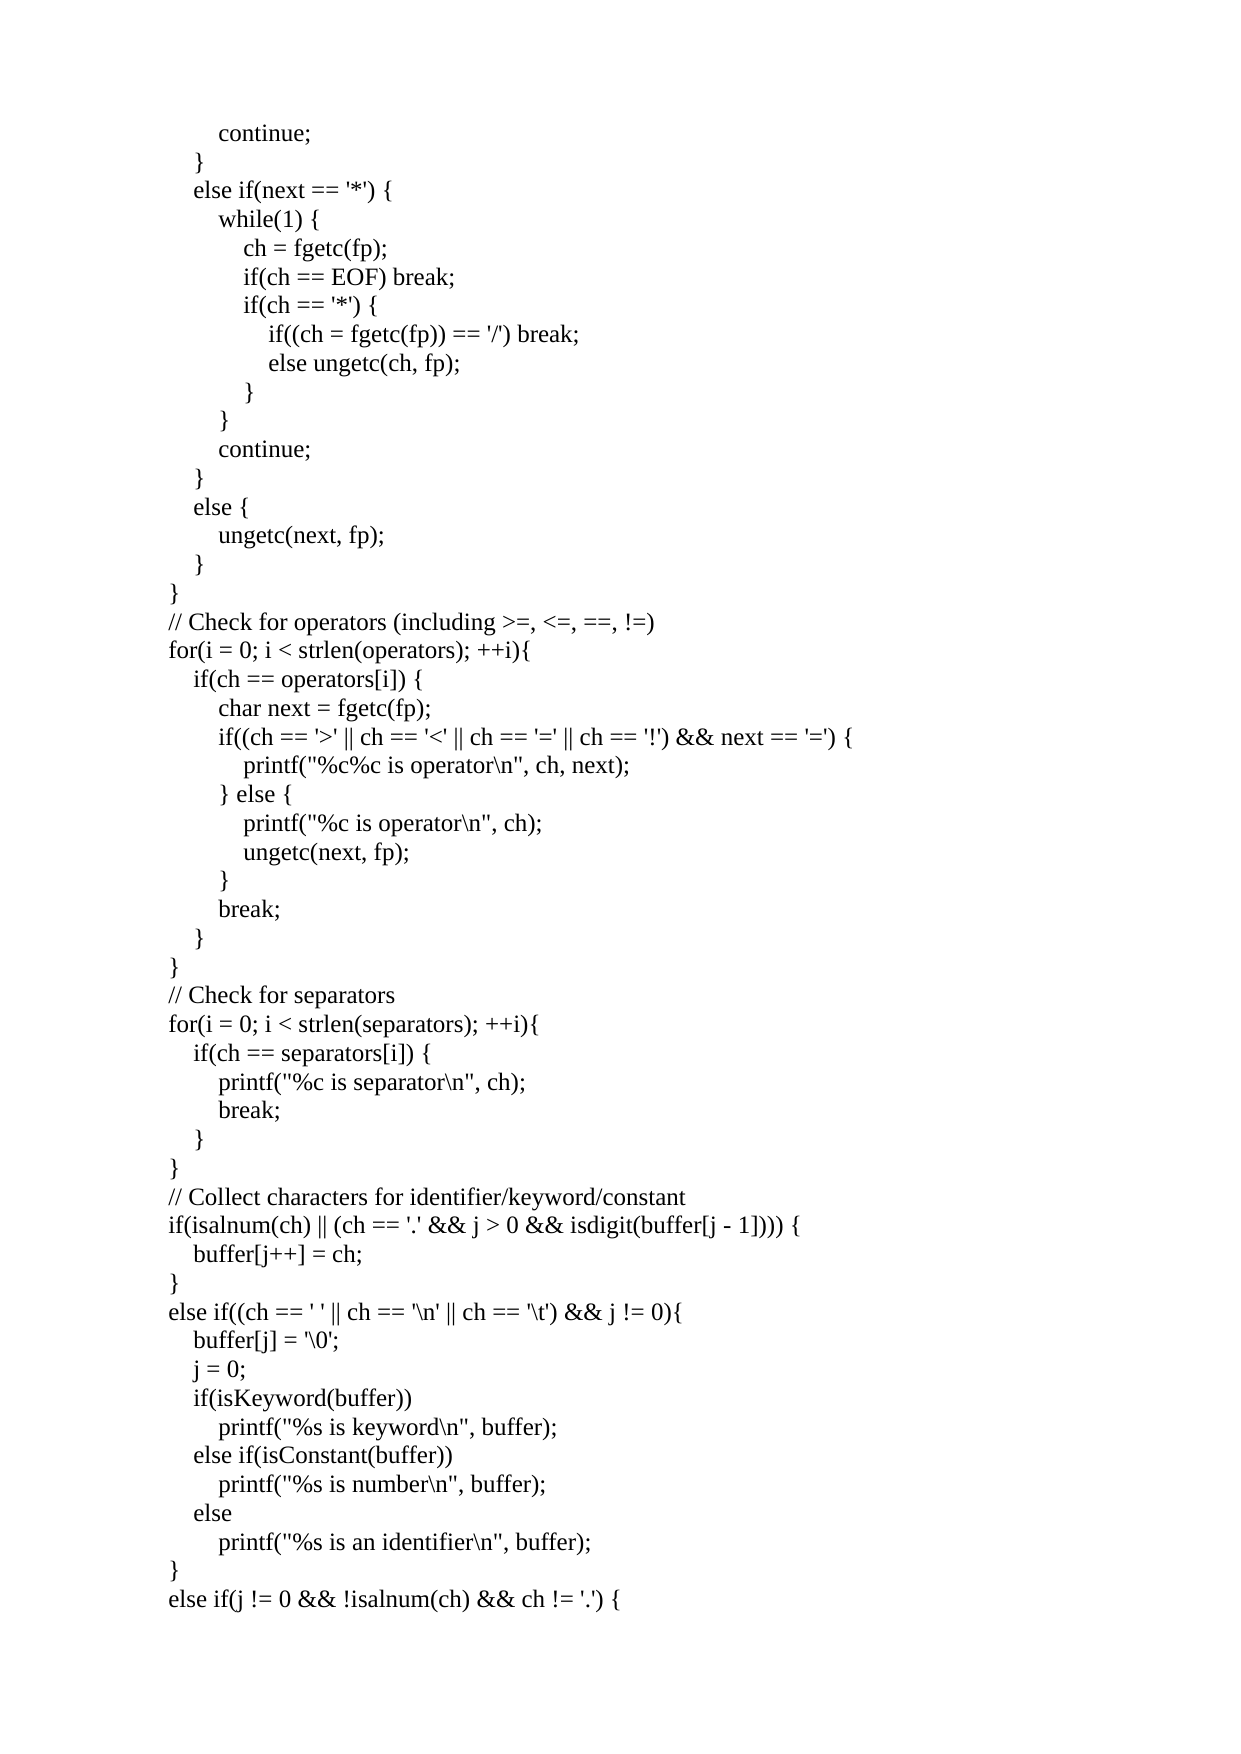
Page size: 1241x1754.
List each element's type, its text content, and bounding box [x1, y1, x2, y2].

text while(1) { [118, 204, 1122, 233]
text if((ch = fgetc(fp)) == '/') break; [118, 319, 1122, 348]
text else [118, 1498, 1122, 1527]
text } [118, 406, 1122, 434]
text ungetc(next, fp); [118, 837, 1122, 866]
text printf("%s is keyword\n", buffer); [118, 1412, 1122, 1441]
text if(isKeyword(buffer)) [118, 1383, 1122, 1412]
text } [118, 952, 1122, 981]
text ch = fgetc(fp); [118, 233, 1122, 262]
text if(ch == EOF) break; [118, 262, 1122, 291]
text break; [118, 1096, 1122, 1124]
text if((ch == '>' || ch == '<' || ch == '=' || ch == '!') && next == '=') { [118, 722, 1122, 751]
text char next = fgetc(fp); [118, 693, 1122, 722]
text } [118, 463, 1122, 492]
text break; [118, 894, 1122, 923]
text } [118, 377, 1122, 406]
text buffer[j++] = ch; [118, 1239, 1122, 1268]
text } [118, 1153, 1122, 1182]
text // Collect characters for identifier/keyword/constant [118, 1182, 1122, 1211]
text j = 0; [118, 1354, 1122, 1383]
text } [118, 1268, 1122, 1297]
text if(ch == '*') { [118, 291, 1122, 319]
text } [118, 866, 1122, 894]
text } [118, 923, 1122, 952]
text continue; [118, 434, 1122, 463]
text } [118, 1556, 1122, 1584]
text else if(isConstant(buffer)) [118, 1441, 1122, 1469]
text } else { [118, 779, 1122, 808]
text else if(j != 0 && !isalnum(ch) && ch != '.') { [118, 1584, 1122, 1613]
text else { [118, 492, 1122, 521]
text for(i = 0; i < strlen(separators); ++i){ [118, 1009, 1122, 1038]
text else if(next == '*') { [118, 176, 1122, 204]
text } [118, 147, 1122, 176]
text printf("%s is number\n", buffer); [118, 1469, 1122, 1498]
text // Check for operators (including >=, <=, ==, !=) [118, 607, 1122, 636]
text ungetc(next, fp); [118, 521, 1122, 549]
text printf("%c%c is operator\n", ch, next); [118, 751, 1122, 779]
text if(ch == separators[i]) { [118, 1038, 1122, 1067]
text } [118, 578, 1122, 607]
text else ungetc(ch, fp); [118, 348, 1122, 377]
text printf("%c is operator\n", ch); [118, 808, 1122, 837]
text } [118, 549, 1122, 578]
text printf("%c is separator\n", ch); [118, 1067, 1122, 1096]
text if(ch == operators[i]) { [118, 664, 1122, 693]
text for(i = 0; i < strlen(operators); ++i){ [118, 636, 1122, 664]
text else if((ch == ' ' || ch == '\n' || ch == '\t') && j != 0){ [118, 1297, 1122, 1326]
text // Check for separators [118, 981, 1122, 1009]
text printf("%s is an identifier\n", buffer); [118, 1527, 1122, 1556]
text if(isalnum(ch) || (ch == '.' && j > 0 && isdigit(buffer[j - 1]))) { [118, 1211, 1122, 1239]
text } [118, 1124, 1122, 1153]
text buffer[j] = '\0'; [118, 1326, 1122, 1354]
text continue; [118, 118, 1122, 147]
